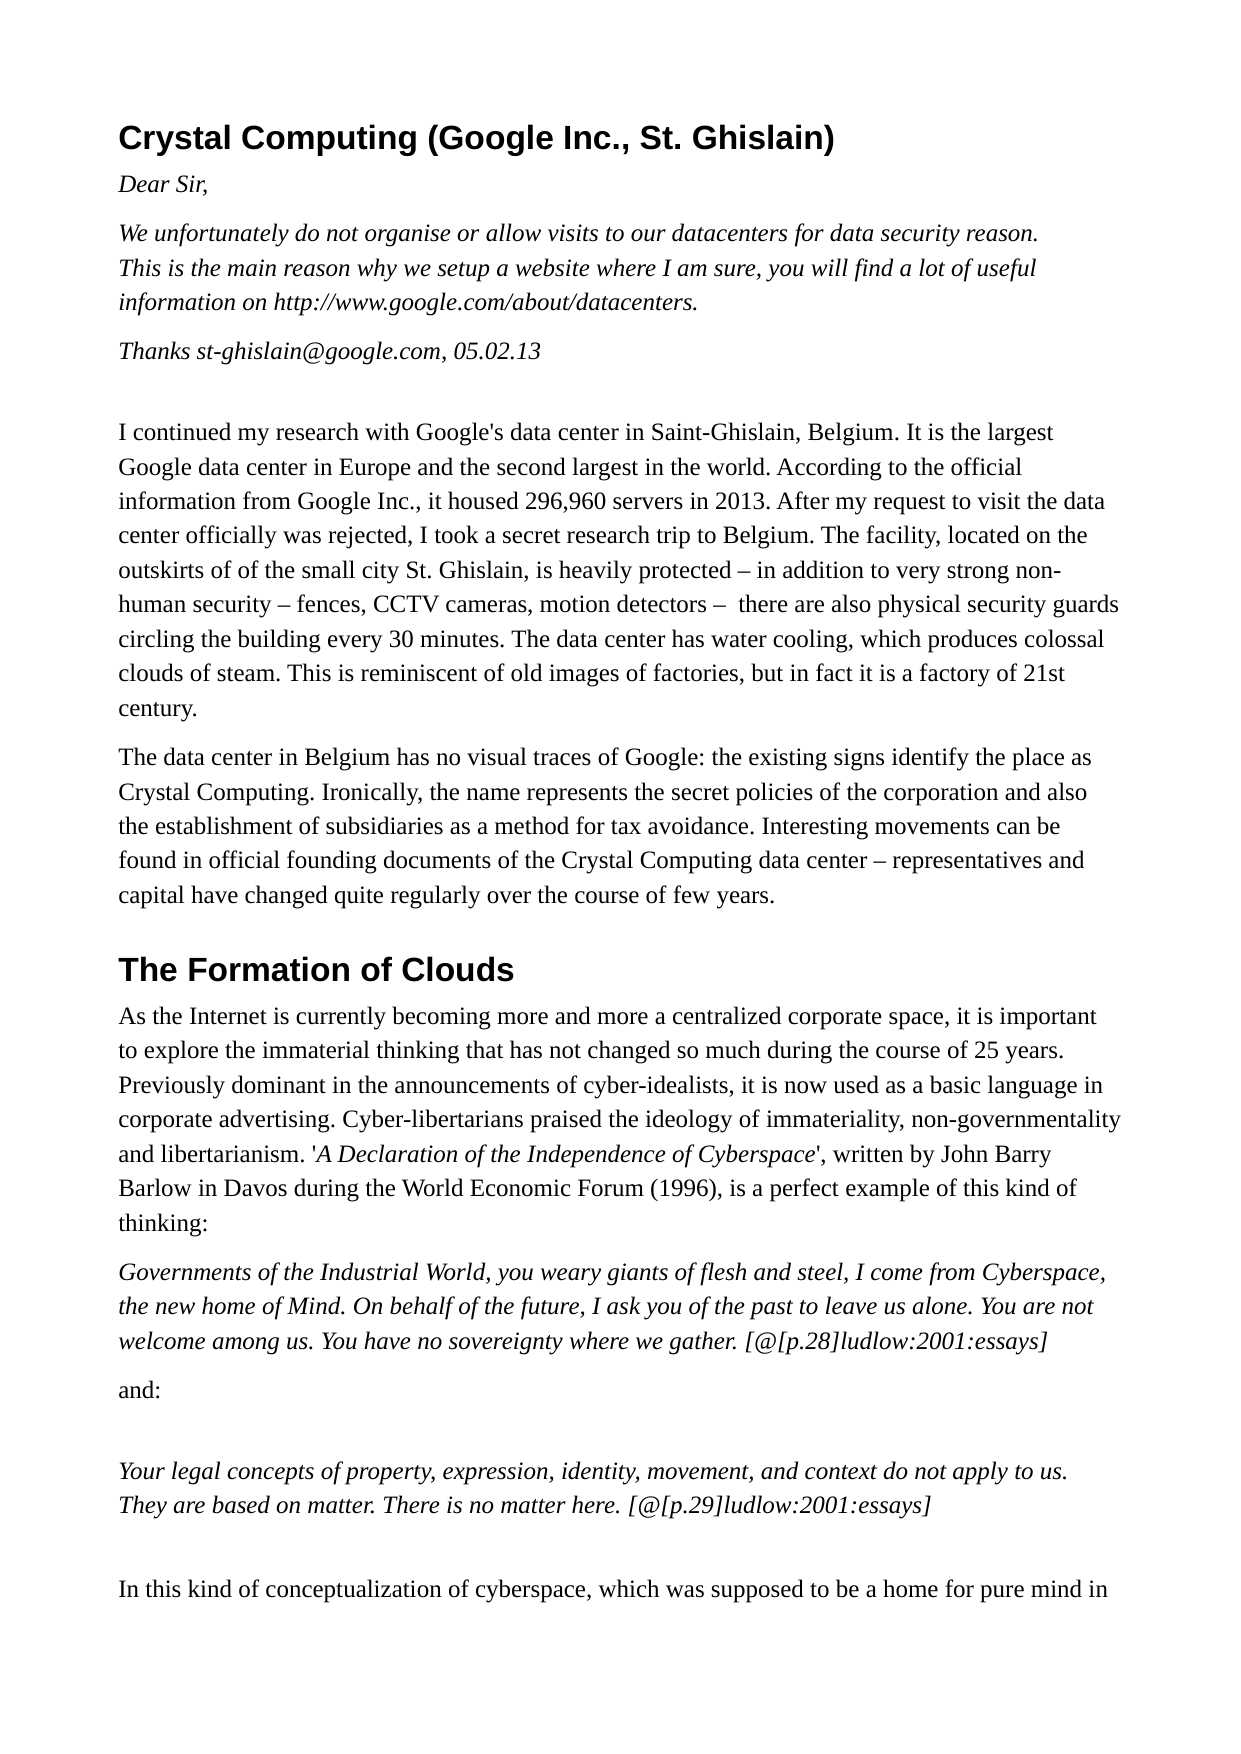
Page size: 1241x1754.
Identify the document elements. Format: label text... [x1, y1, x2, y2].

text Dear Sir, [118, 169, 1122, 198]
text The data center in Belgium has no visual traces of Google: the existing signs identify the place as Crystal Computing. Ironically, the name represents the secret policies of the corporation and also the establishment of subsidiaries as a method for tax avoidance. Interesting movements can be found in official founding documents of the Crystal Computing data center – representatives and capital have changed quite regularly over the course of few years. [118, 742, 1122, 909]
text We unfortunately do not organise or allow visits to our datacenters for data security reason. This is the main reason why we setup a website where I am sure, you will find a lot of useful information on http://www.google.com/about/datacenters. [118, 218, 1122, 316]
subtitle Crystal Computing (Google Inc., St. Ghislain) [118, 118, 1122, 157]
text Your legal concepts of property, expression, identity, movement, and context do not apply to us. They are based on matter. There is no matter here. [@[p.29]ludlow:2001:essays] [118, 1456, 1122, 1519]
subtitle The Formation of Clouds [118, 950, 1122, 988]
text I continued my research with Google's data center in Saint-Ghislain, Belgium. It is the largest Google data center in Europe and the second largest in the world. According to the official information from Google Inc., it housed 296,960 servers in 2013. After my request to visit the data center officially was rejected, I took a secret research trip to Belgium. The facility, located on the outskirts of of the small city St. Ghislain, is heavily protected – in addition to very strong non-human security – fences, CCTV cameras, motion detectors – there are also physical security guards circling the building every 30 minutes. The data center has water cooling, which produces colossal clouds of steam. This is reminiscent of old images of factories, but in fact it is a factory of 21st century. [118, 417, 1122, 722]
text Thanks st-ghislain@google.com, 05.02.13 [118, 336, 1122, 365]
text and: [118, 1375, 1122, 1404]
text Governments of the Industrial World, you weary giants of flesh and steel, I come from Cyberspace, the new home of Mind. On behalf of the future, I ask you of the past to leave us alone. You are not welcome among us. You have no sovereignty where we gather. [@[p.28]ludlow:2001:essays] [118, 1257, 1122, 1355]
text In this kind of conceptualization of cyberspace, which was supposed to be a home for pure mind in [118, 1574, 1122, 1603]
text As the Internet is currently becoming more and more a centralized corporate space, it is important to explore the immaterial thinking that has not changed so much during the course of 25 years. Previously dominant in the announcements of cyber-idealists, it is now used as a basic language in corporate advertising. Cyber-libertarians praised the ideology of immateriality, non-governmentality and libertarianism. 'A Declaration of the Independence of Cyberspace', written by John Barry Barlow in Davos during the World Economic Forum (1996), is a perfect example of this kind of thinking: [118, 1001, 1122, 1237]
